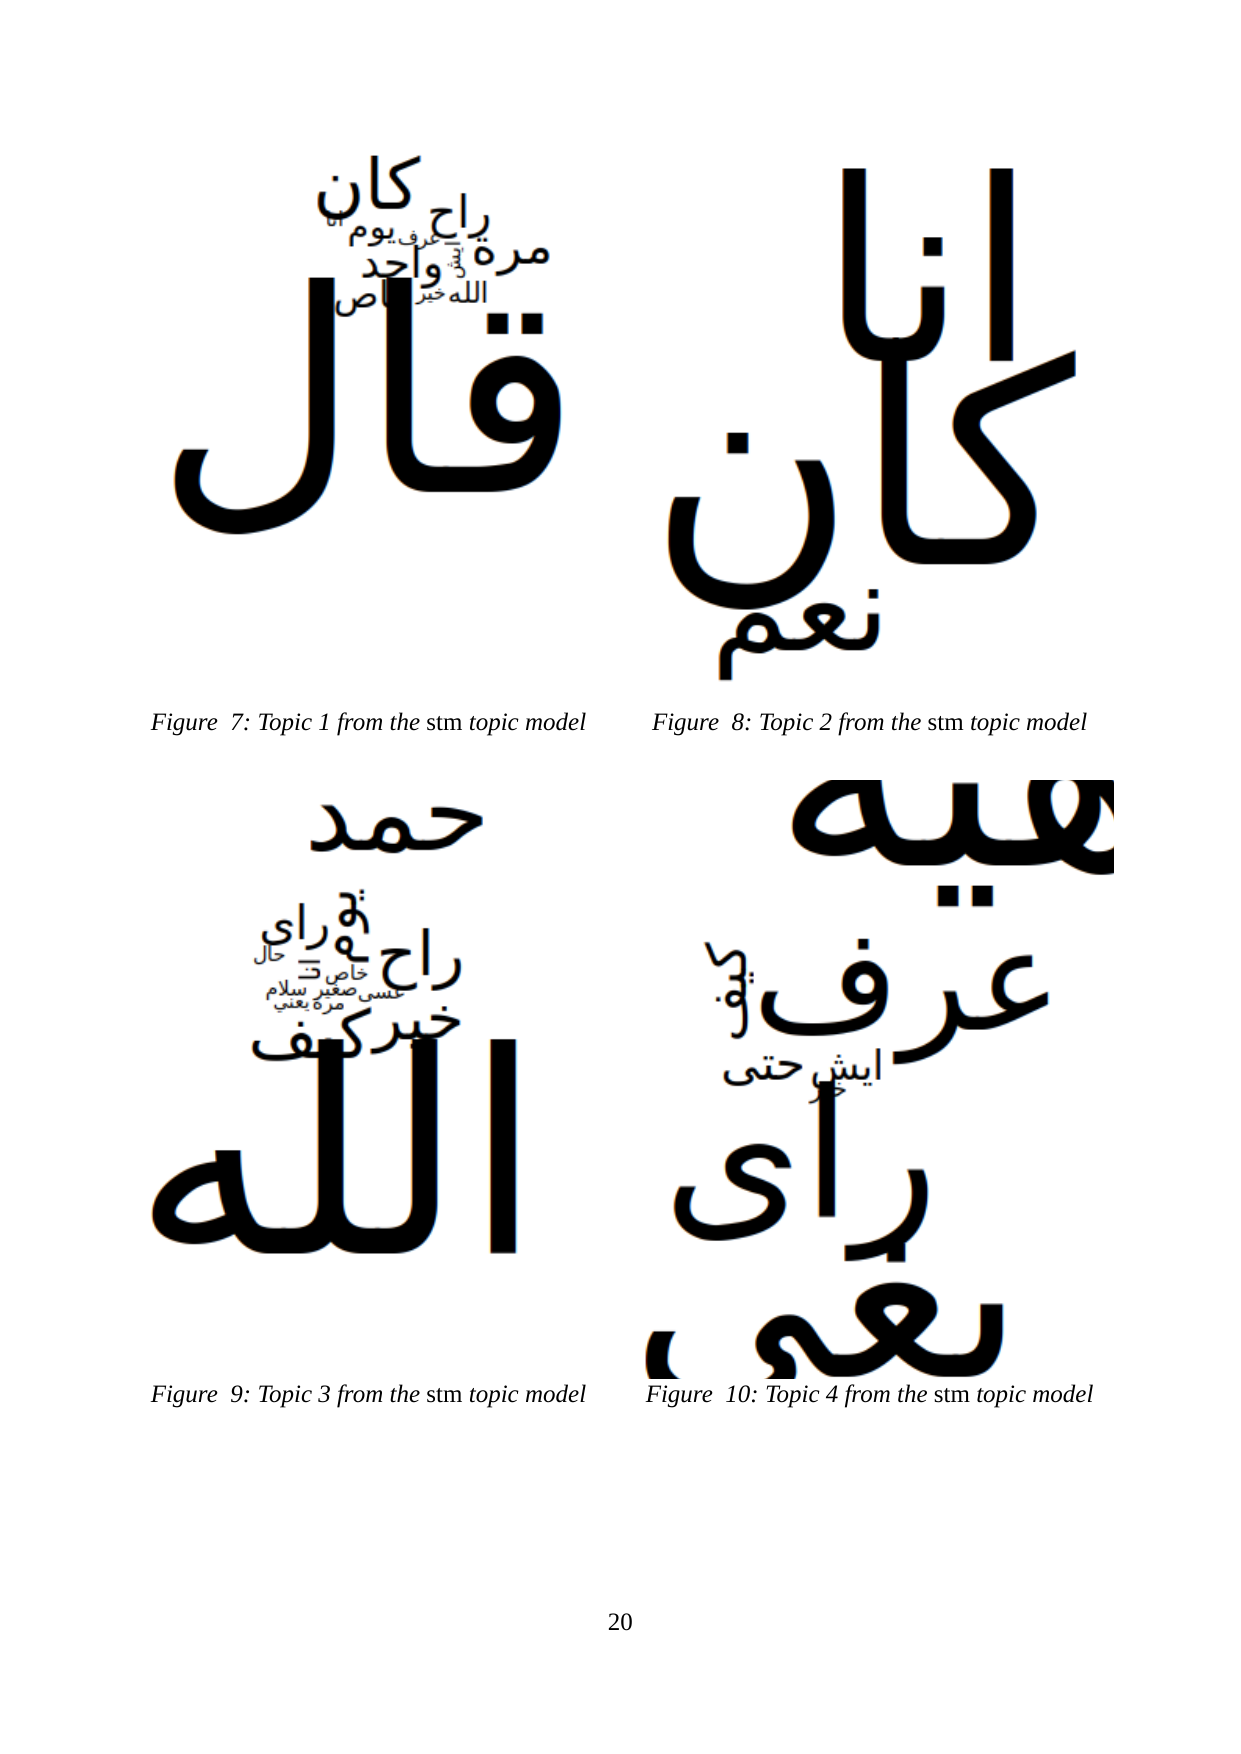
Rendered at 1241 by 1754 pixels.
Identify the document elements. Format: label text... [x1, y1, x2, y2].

text Figure 9: Topic 3 from the stm topic model [119, 780, 620, 1407]
picture [155, 130, 585, 658]
picture [650, 130, 1092, 708]
picture [627, 780, 1114, 1379]
text Figure 7: Topic 1 from the stm topic model [119, 131, 620, 736]
text Figure 8: Topic 2 from the stm topic model [620, 131, 1121, 736]
picture [135, 780, 604, 1379]
text Figure 10: Topic 4 from the stm topic model [620, 780, 1121, 1407]
